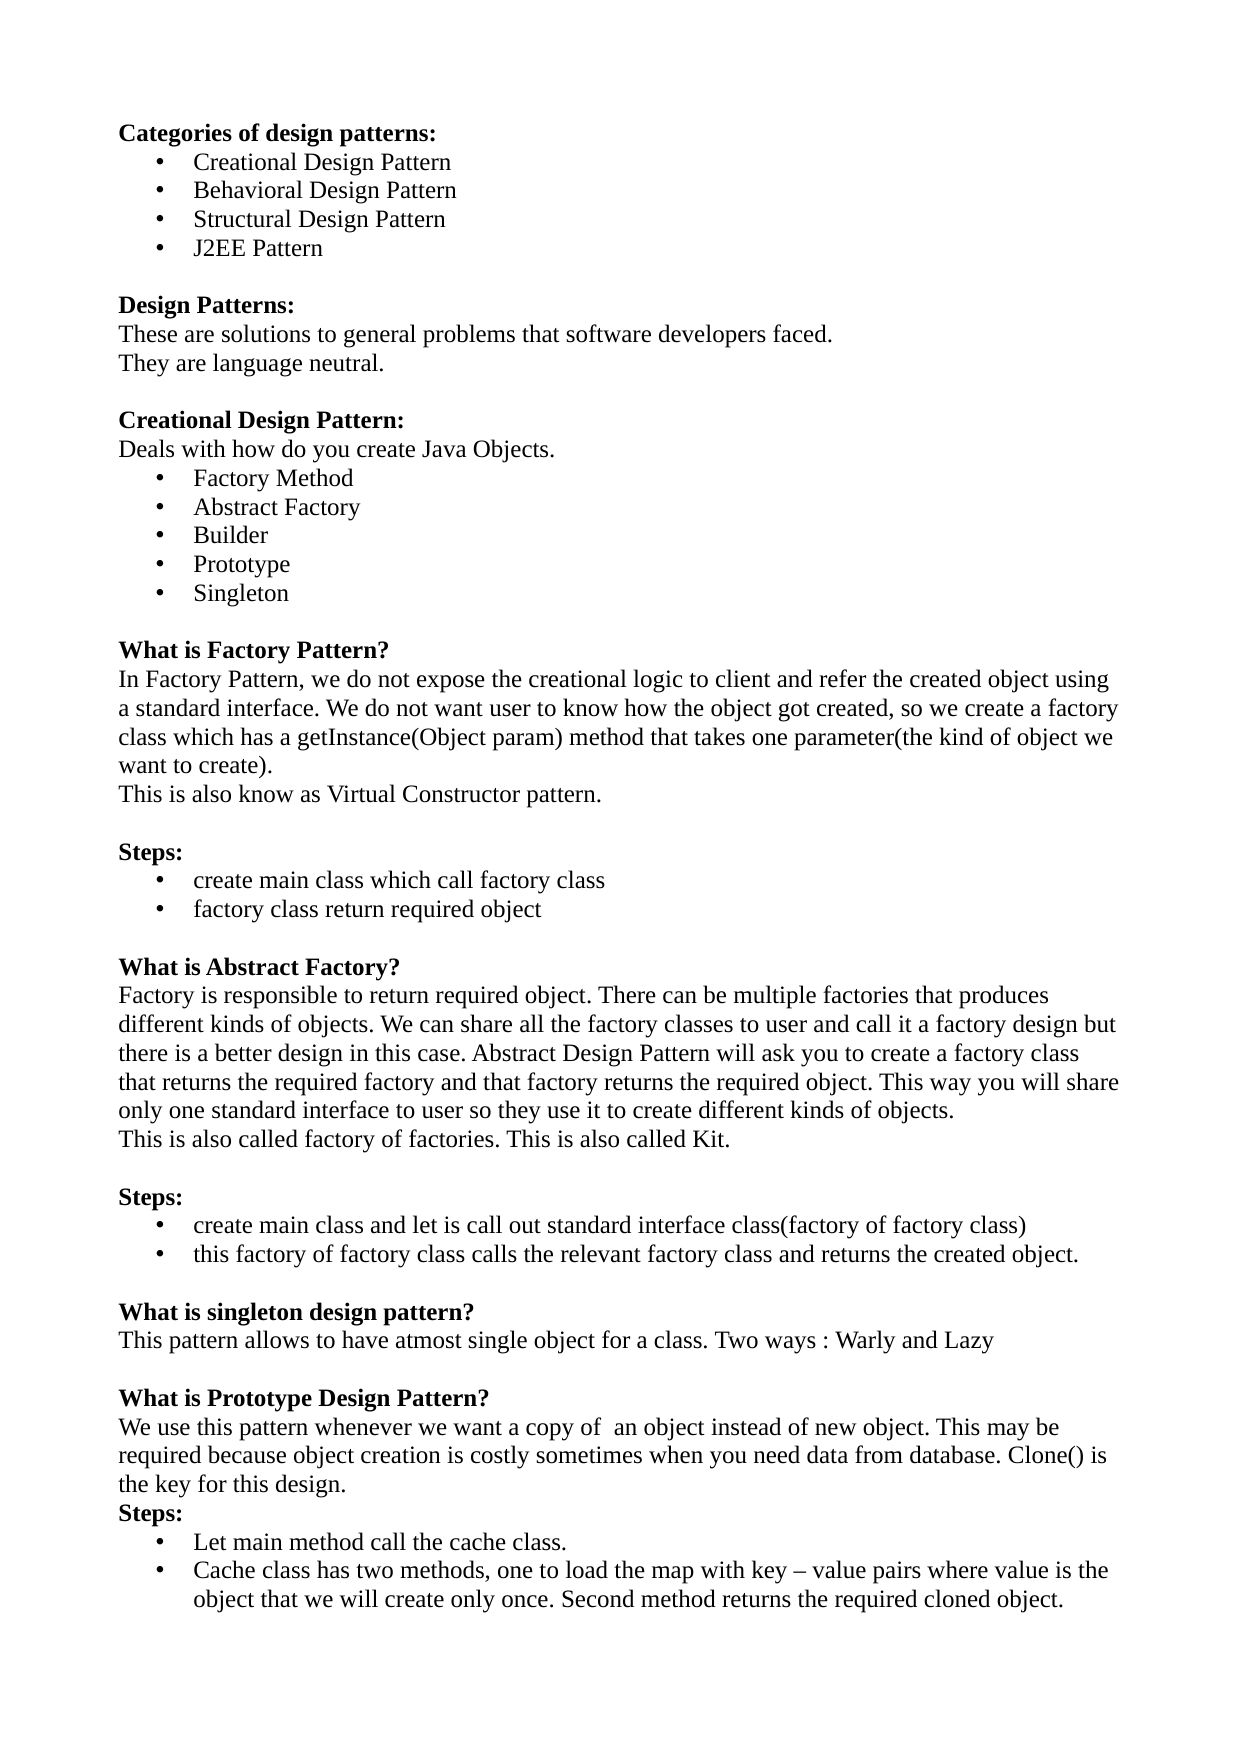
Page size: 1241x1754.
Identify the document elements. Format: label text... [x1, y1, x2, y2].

text Factory is responsible to return required object. There can be multiple factories that produces different kinds of objects. We can share all the factory classes to user and call it a factory design but there is a better design in this case. Abstract Design Pattern will ask you to create a factory class that returns the required factory and that factory returns the required object. This way you will share only one standard interface to user so they use it to create different kinds of objects. [118, 981, 1122, 1124]
text They are language neutral. [118, 348, 1122, 377]
text These are solutions to general problems that software developers faced. [118, 319, 1122, 348]
text What is Abstract Factory? [118, 952, 1122, 981]
list this factory of factory class calls the relevant factory class and returns the created object. [156, 1239, 1122, 1268]
list Builder [156, 521, 1122, 549]
list Abstract Factory [156, 492, 1122, 521]
list Creational Design Pattern [156, 147, 1122, 176]
list Singleton [156, 578, 1122, 607]
list Let main method call the cache class. [156, 1527, 1122, 1556]
text What is Factory Pattern? [118, 636, 1122, 664]
list create main class which call factory class [156, 866, 1122, 894]
text Steps: [118, 1182, 1122, 1211]
text Categories of design patterns: [118, 118, 1122, 147]
list J2EE Pattern [156, 233, 1122, 262]
text This pattern allows to have atmost single object for a class. Two ways : Warly and Lazy [118, 1326, 1122, 1354]
text Deals with how do you create Java Objects. [118, 434, 1122, 463]
text Creational Design Pattern: [118, 406, 1122, 434]
list Cache class has two methods, one to load the map with key – value pairs where value is the object that we will create only once. Second method returns the required cloned object. [156, 1556, 1122, 1613]
text This is also know as Virtual Constructor pattern. [118, 779, 1122, 808]
text We use this pattern whenever we want a copy of an object instead of new object. This may be required because object creation is costly sometimes when you need data from database. Clone() is the key for this design. [118, 1412, 1122, 1498]
text Design Patterns: [118, 291, 1122, 319]
text Steps: [118, 837, 1122, 866]
list Structural Design Pattern [156, 204, 1122, 233]
text What is Prototype Design Pattern? [118, 1383, 1122, 1412]
list factory class return required object [156, 894, 1122, 923]
list Prototype [156, 549, 1122, 578]
text What is singleton design pattern? [118, 1297, 1122, 1326]
list create main class and let is call out standard interface class(factory of factory class) [156, 1211, 1122, 1239]
text This is also called factory of factories. This is also called Kit. [118, 1124, 1122, 1153]
list Factory Method [156, 463, 1122, 492]
text In Factory Pattern, we do not expose the creational logic to client and refer the created object using a standard interface. We do not want user to know how the object got created, so we create a factory class which has a getInstance(Object param) method that takes one parameter(the kind of object we want to create). [118, 664, 1122, 779]
list Behavioral Design Pattern [156, 176, 1122, 204]
text Steps: [118, 1498, 1122, 1527]
